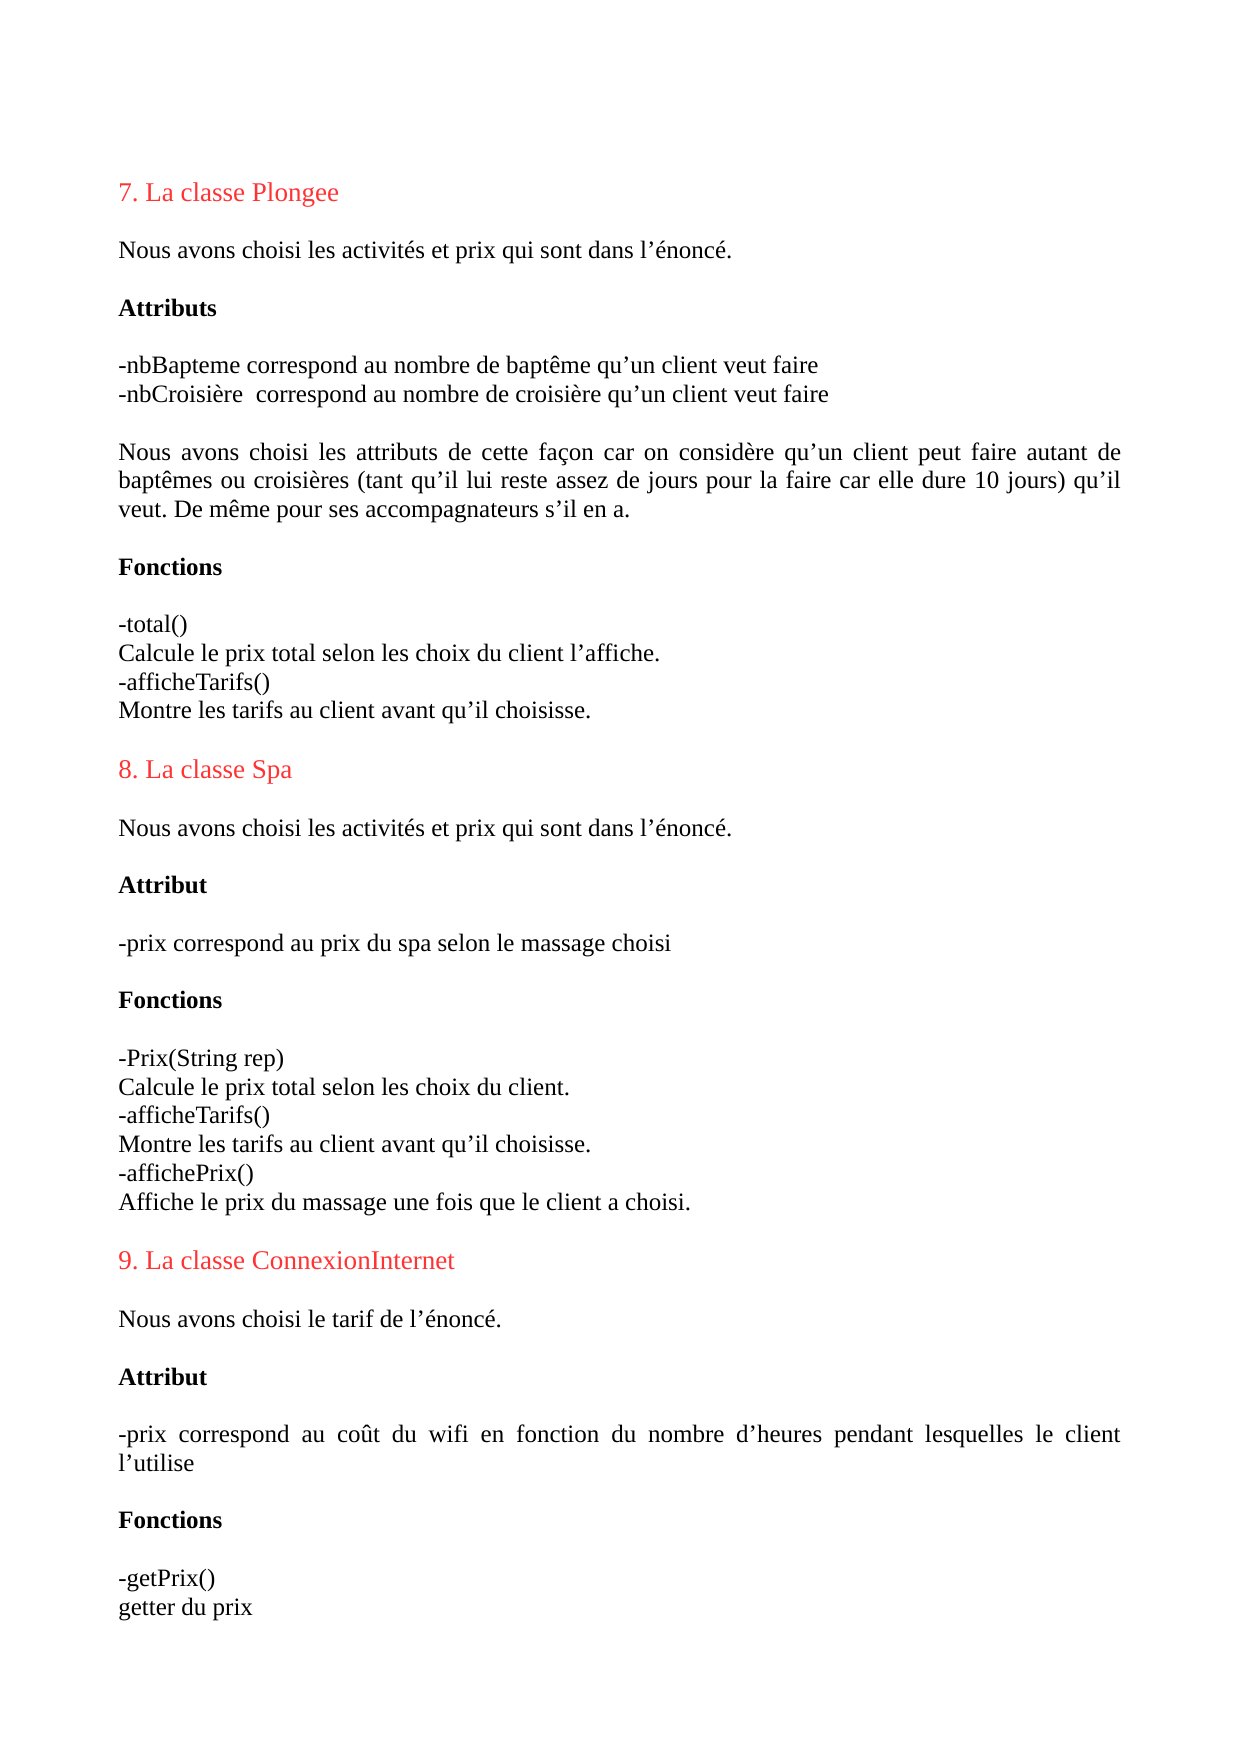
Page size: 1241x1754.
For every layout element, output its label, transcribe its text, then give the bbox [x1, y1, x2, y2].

text 7. La classe Plongee [118, 176, 1122, 207]
text Calcule le prix total selon les choix du client l’affiche. [118, 638, 1122, 667]
text -afficheTarifs() [118, 667, 1122, 696]
text Fonctions [118, 552, 1122, 581]
text -prix correspond au prix du spa selon le massage choisi [118, 928, 1122, 957]
text Calcule le prix total selon les choix du client. [118, 1072, 1122, 1100]
text -prix correspond au coût du wifi en fonction du nombre d’heures pendant lesquelles le client l’utilise [118, 1419, 1122, 1477]
text 8. La classe Spa [118, 753, 1122, 784]
text Montre les tarifs au client avant qu’il choisisse. [118, 696, 1122, 724]
text -Prix(String rep) [118, 1043, 1122, 1072]
text Affiche le prix du massage une fois que le client a choisi. [118, 1187, 1122, 1215]
text Nous avons choisi les activités et prix qui sont dans l’énoncé. [118, 813, 1122, 842]
text -nbCroisière correspond au nombre de croisière qu’un client veut faire [118, 379, 1122, 408]
text Fonctions [118, 985, 1122, 1014]
text Nous avons choisi les activités et prix qui sont dans l’énoncé. [118, 236, 1122, 264]
text Nous avons choisi les attributs de cette façon car on considère qu’un client peut faire autant de baptêmes ou croisières (tant qu’il lui reste assez de jours pour la faire car elle dure 10 jours) qu’il veut. De même pour ses accompagnateurs s’il en a. [118, 437, 1122, 523]
text 9. La classe ConnexionInternet [118, 1244, 1122, 1275]
text Attribut [118, 870, 1122, 899]
text Attributs [118, 293, 1122, 322]
text -total() [118, 609, 1122, 638]
text Fonctions [118, 1505, 1122, 1534]
text Montre les tarifs au client avant qu’il choisisse. [118, 1129, 1122, 1158]
text getter du prix [118, 1592, 1122, 1620]
text -nbBapteme correspond au nombre de baptême qu’un client veut faire [118, 351, 1122, 379]
text Attribut [118, 1362, 1122, 1390]
text -afficheTarifs() [118, 1100, 1122, 1129]
text -affichePrix() [118, 1158, 1122, 1187]
text -getPrix() [118, 1563, 1122, 1592]
text Nous avons choisi le tarif de l’énoncé. [118, 1304, 1122, 1333]
